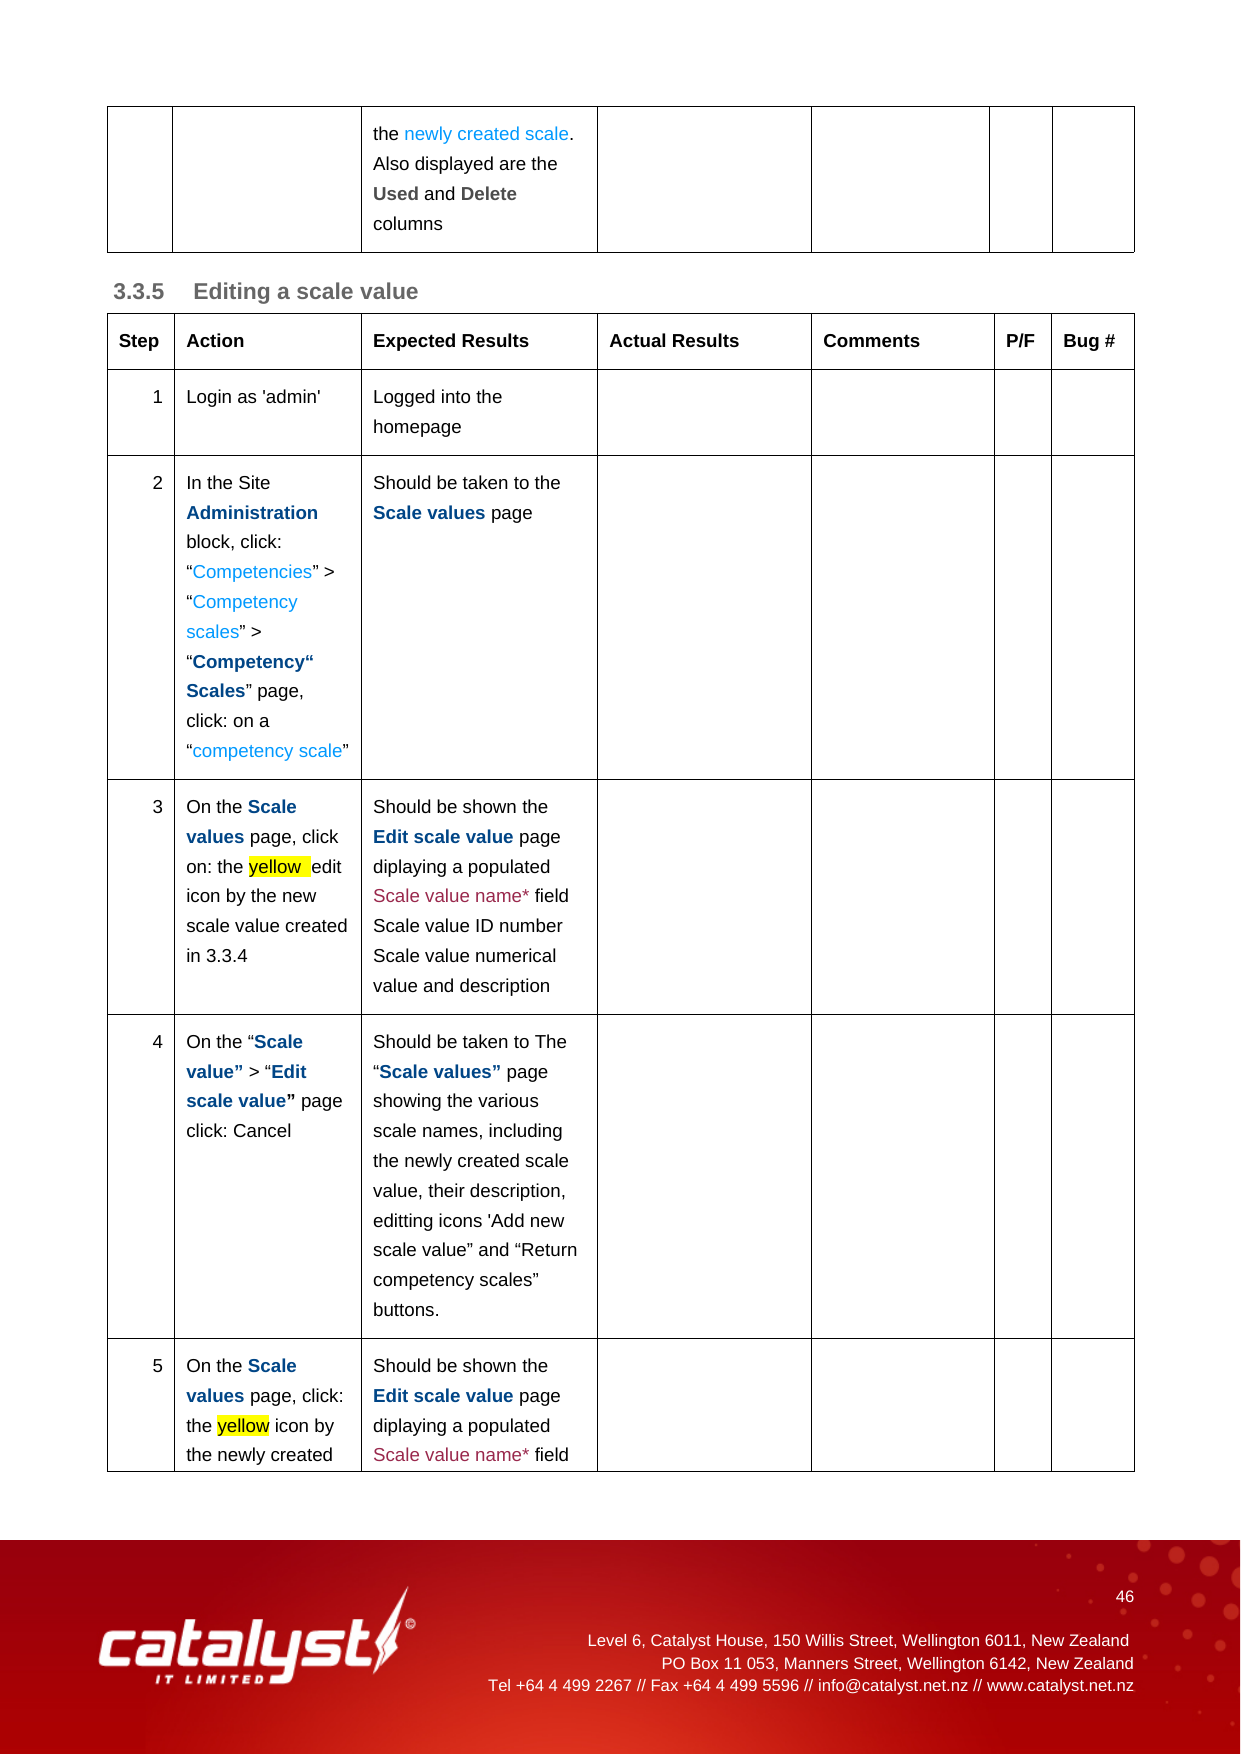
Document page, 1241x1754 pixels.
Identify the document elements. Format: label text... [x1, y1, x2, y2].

table_header Bug # [1052, 314, 1134, 369]
table_cell [598, 456, 811, 779]
table_cell [812, 780, 994, 1014]
table_cell [812, 1015, 994, 1338]
table_cell [1052, 780, 1134, 1014]
table_cell Should be taken to the Scale values page [362, 456, 597, 779]
table_cell On the Scale values page, click: the yellow icon by the newly created [175, 1339, 361, 1471]
table_cell [598, 370, 811, 455]
table_cell [108, 107, 172, 252]
table_cell [1052, 1339, 1134, 1471]
table_cell [1052, 1015, 1134, 1338]
table_cell [812, 370, 994, 455]
picture [0, 1540, 1241, 1754]
table_cell [598, 780, 811, 1014]
table_cell Login as 'admin' [175, 370, 361, 455]
table_header Step [108, 314, 174, 369]
table_header Actual Results [598, 314, 811, 369]
table_cell [995, 1339, 1051, 1471]
table_cell Logged into the homepage [362, 370, 597, 455]
table_cell [1052, 370, 1134, 455]
table_cell 2 [108, 456, 174, 779]
table_cell [995, 456, 1051, 779]
table_cell [598, 107, 811, 252]
table_cell the newly created scale. Also displayed are the Used and Delete columns [362, 107, 597, 252]
table_header Expected Results [362, 314, 597, 369]
table_cell 5 [108, 1339, 174, 1471]
table_cell [812, 107, 989, 252]
table_header Comments [812, 314, 994, 369]
table_cell In the Site Administration block, click: “Competencies” > “Competency scales” > “Competency“ Scales” page, click: on a “competency scale” [175, 456, 361, 779]
table_cell [1052, 456, 1134, 779]
table_cell Should be shown the Edit scale value page diplaying a populated Scale value name* field Scale value ID number Scale value numerical value and description [362, 780, 597, 1014]
table_cell Should be taken to The “Scale values” page showing the various scale names, including the newly created scale value, their description, editting icons 'Add new scale value” and “Return competency scales” buttons. [362, 1015, 597, 1338]
table_header Action [175, 314, 361, 369]
table_cell [1053, 107, 1134, 252]
table_cell On the “Scale value” > “Edit scale value” page click: Cancel [175, 1015, 361, 1338]
table_cell [598, 1015, 811, 1338]
table_cell [173, 107, 361, 252]
table_cell [990, 107, 1052, 252]
table_cell [995, 1015, 1051, 1338]
table_cell [995, 370, 1051, 455]
table_cell Should be shown the Edit scale value page diplaying a populated Scale value name* field [362, 1339, 597, 1471]
table_cell [598, 1339, 811, 1471]
subtitle Editing a scale value [107, 278, 1103, 304]
table_cell 1 [108, 370, 174, 455]
table_cell On the Scale values page, click on: the yellow edit icon by the new scale value created in 3.3.4 [175, 780, 361, 1014]
table_header P/F [995, 314, 1051, 369]
table_cell [812, 1339, 994, 1471]
table_cell [812, 456, 994, 779]
table_cell 4 [108, 1015, 174, 1338]
table_cell [995, 780, 1051, 1014]
table_cell 3 [108, 780, 174, 1014]
